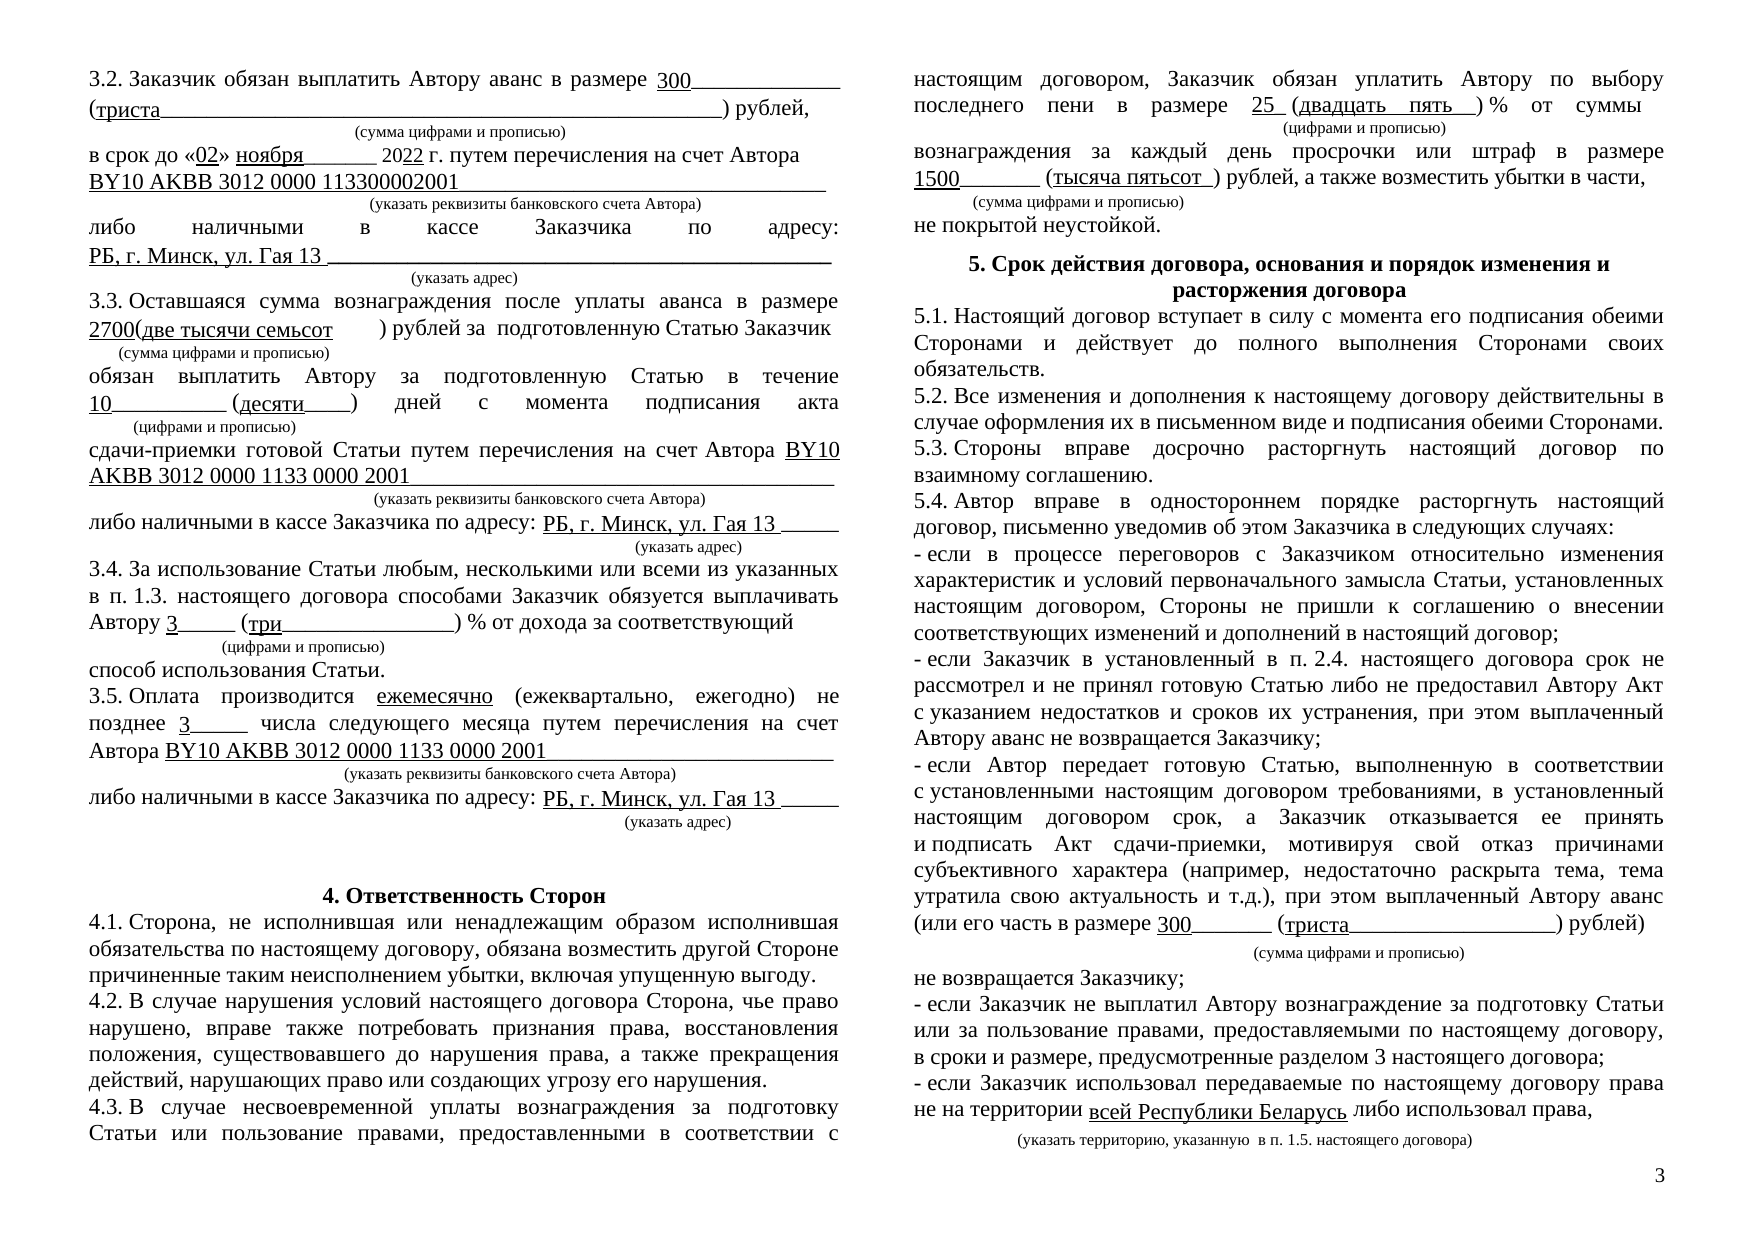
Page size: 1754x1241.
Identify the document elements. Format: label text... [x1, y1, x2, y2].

text в срок до «02» ноября_______ 2022 г. путем перечисления на счет Автора BY10 AKBB 3012 0000 113300002001________________________________ [89, 141, 840, 194]
text 4. Ответственность Сторон [89, 882, 840, 908]
text (указать реквизиты банковского счета Автора) [89, 488, 840, 508]
text 3.5. Оплата производится ежемесячно (ежеквартально, ежегодно) не позднее 3_____ числа следующего месяца путем перечисления на счет Автора BY10 AKBB 3012 0000 1133 0000 2001_________________________ [89, 682, 840, 764]
text (указать адрес) [89, 536, 840, 556]
text (указать адрес) [89, 812, 840, 831]
text 5.2. Все изменения и дополнения к настоящему договору действительны в случае оформления их в письменном виде и подписания обеими Сторонами. [914, 382, 1665, 434]
text вознаграждения за каждый день просрочки или штраф в размере 1500_______ (тысяча пятьсот_) рублей, а также возместить убытки в части, [914, 137, 1665, 192]
text обязан выплатить Автору за подготовленную Статью в течение 10__________ (десяти____) дней с момента подписания акта (цифрами и прописью) [89, 362, 840, 436]
text - если в процессе переговоров с Заказчиком относительно изменения характеристик и условий первоначального замысла Статьи, установленных настоящим договором, Стороны не пришли к соглашению о внесении соответствующих изменений и дополнений в настоящий договор; [914, 540, 1665, 645]
text не покрытой неустойкой. [914, 211, 1665, 237]
text (сумма цифрами и прописью) [914, 937, 1665, 964]
text 4.3. В случае несвоевременной уплаты вознаграждения за подготовку Статьи или пользование правами, предоставленными в соответствии с [89, 1093, 840, 1146]
text либо наличными в кассе Заказчика по адресу: РБ, г. Минск, ул. Гая 13 _____ [89, 508, 840, 536]
text (сумма цифрами и прописью) [89, 342, 840, 362]
text 3.4. За использование Статьи любым, несколькими или всеми из указанных в п. 1.3. настоящего договора способами Заказчик обязуется выплачивать Автору 3_____ (три_______________) % от дохода за соответствующий [89, 556, 840, 637]
text либо наличными в кассе Заказчика по адресу: РБ, г. Минск, ул. Гая 13 _____ [89, 783, 840, 812]
text - если Заказчик использовал передаваемые по настоящему договору права не на территории всей Республики Беларусь либо использовал права, [914, 1069, 1665, 1124]
text либо наличными в кассе Заказчика по адресу: РБ, г. Минск, ул. Гая 13 ____________________________________________ [89, 213, 840, 268]
text 3.2. Заказчик обязан выплатить Автору аванс в размере 300_____________ (триста_________________________________________________) рублей, [89, 65, 840, 122]
text не возвращается Заказчику; [914, 964, 1665, 990]
text - если Заказчик в установленный в п. 2.4. настоящего договора срок не рассмотрел и не принял готовую Статью либо не предоставил Автору Акт с указанием недостатков и сроков их устранения, при этом выплаченный Автору аванс не возвращается Заказчику; [914, 645, 1665, 751]
text 4.1. Сторона, не исполнившая или ненадлежащим образом исполнившая обязательства по настоящему договору, обязана возместить другой Стороне причиненные таким неисполнением убытки, включая упущенную выгоду. [89, 908, 840, 987]
text (сумма цифрами и прописью) [914, 192, 1665, 211]
text (сумма цифрами и прописью) [89, 122, 840, 141]
text 5.4. Автор вправе в одностороннем порядке расторгнуть настоящий договор, письменно уведомив об этом Заказчика в следующих случаях: [914, 487, 1665, 540]
text - если Автор передает готовую Статью, выполненную в соответствии с установленными настоящим договором требованиями, в установленный настоящим договором срок, а Заказчик отказывается ее принять и подписать Акт сдачи-приемки, мотивируя свой отказ причинами субъективного характера (например, недостаточно раскрыта тема, тема утратила свою актуальность и т.д.), при этом выплаченный Автору аванс (или его часть в размере 300_______ (триста__________________) рублей) [914, 751, 1665, 937]
text 3.3. Оставшаяся сумма вознаграждения после уплаты аванса в размере 2700(две тысячи семьсот ) рублей за подготовленную Статью Заказчик [89, 287, 840, 342]
text 4.2. В случае нарушения условий настоящего договора Сторона, чье право нарушено, вправе также потребовать признания права, восстановления положения, существовавшего до нарушения права, а также прекращения действий, нарушающих право или создающих угрозу его нарушения. [89, 987, 840, 1093]
text 5. Срок действия договора, основания и порядок изменения и расторжения договора [914, 250, 1665, 303]
text способ использования Статьи. [89, 656, 840, 682]
text 5.3. Стороны вправе досрочно расторгнуть настоящий договор по взаимному соглашению. [914, 434, 1665, 487]
text (указать реквизиты банковского счета Автора) [89, 194, 840, 213]
text - если Заказчик не выплатил Автору вознаграждение за подготовку Статьи или за пользование правами, предоставляемыми по настоящему договору, в сроки и размере, предусмотренные разделом 3 настоящего договора; [914, 990, 1665, 1069]
text 5.1. Настоящий договор вступает в силу с момента его подписания обеими Сторонами и действует до полного выполнения Сторонами своих обязательств. [914, 303, 1665, 382]
text (указать территорию, указанную в п. 1.5. настоящего договора) [914, 1124, 1665, 1151]
text (цифрами и прописью) [89, 637, 840, 656]
text настоящим договором, Заказчик обязан уплатить Автору по выбору последнего пени в размере 25_ (двадцать пять__) % от суммы (цифрами и прописью) [914, 65, 1665, 137]
text (указать реквизиты банковского счета Автора) [89, 764, 840, 783]
text сдачи-приемки готовой Статьи путем перечисления на счет Автора BY10 AKBB 3012 0000 1133 0000 2001_____________________________________ [89, 436, 840, 488]
text (указать адрес) [89, 268, 840, 287]
